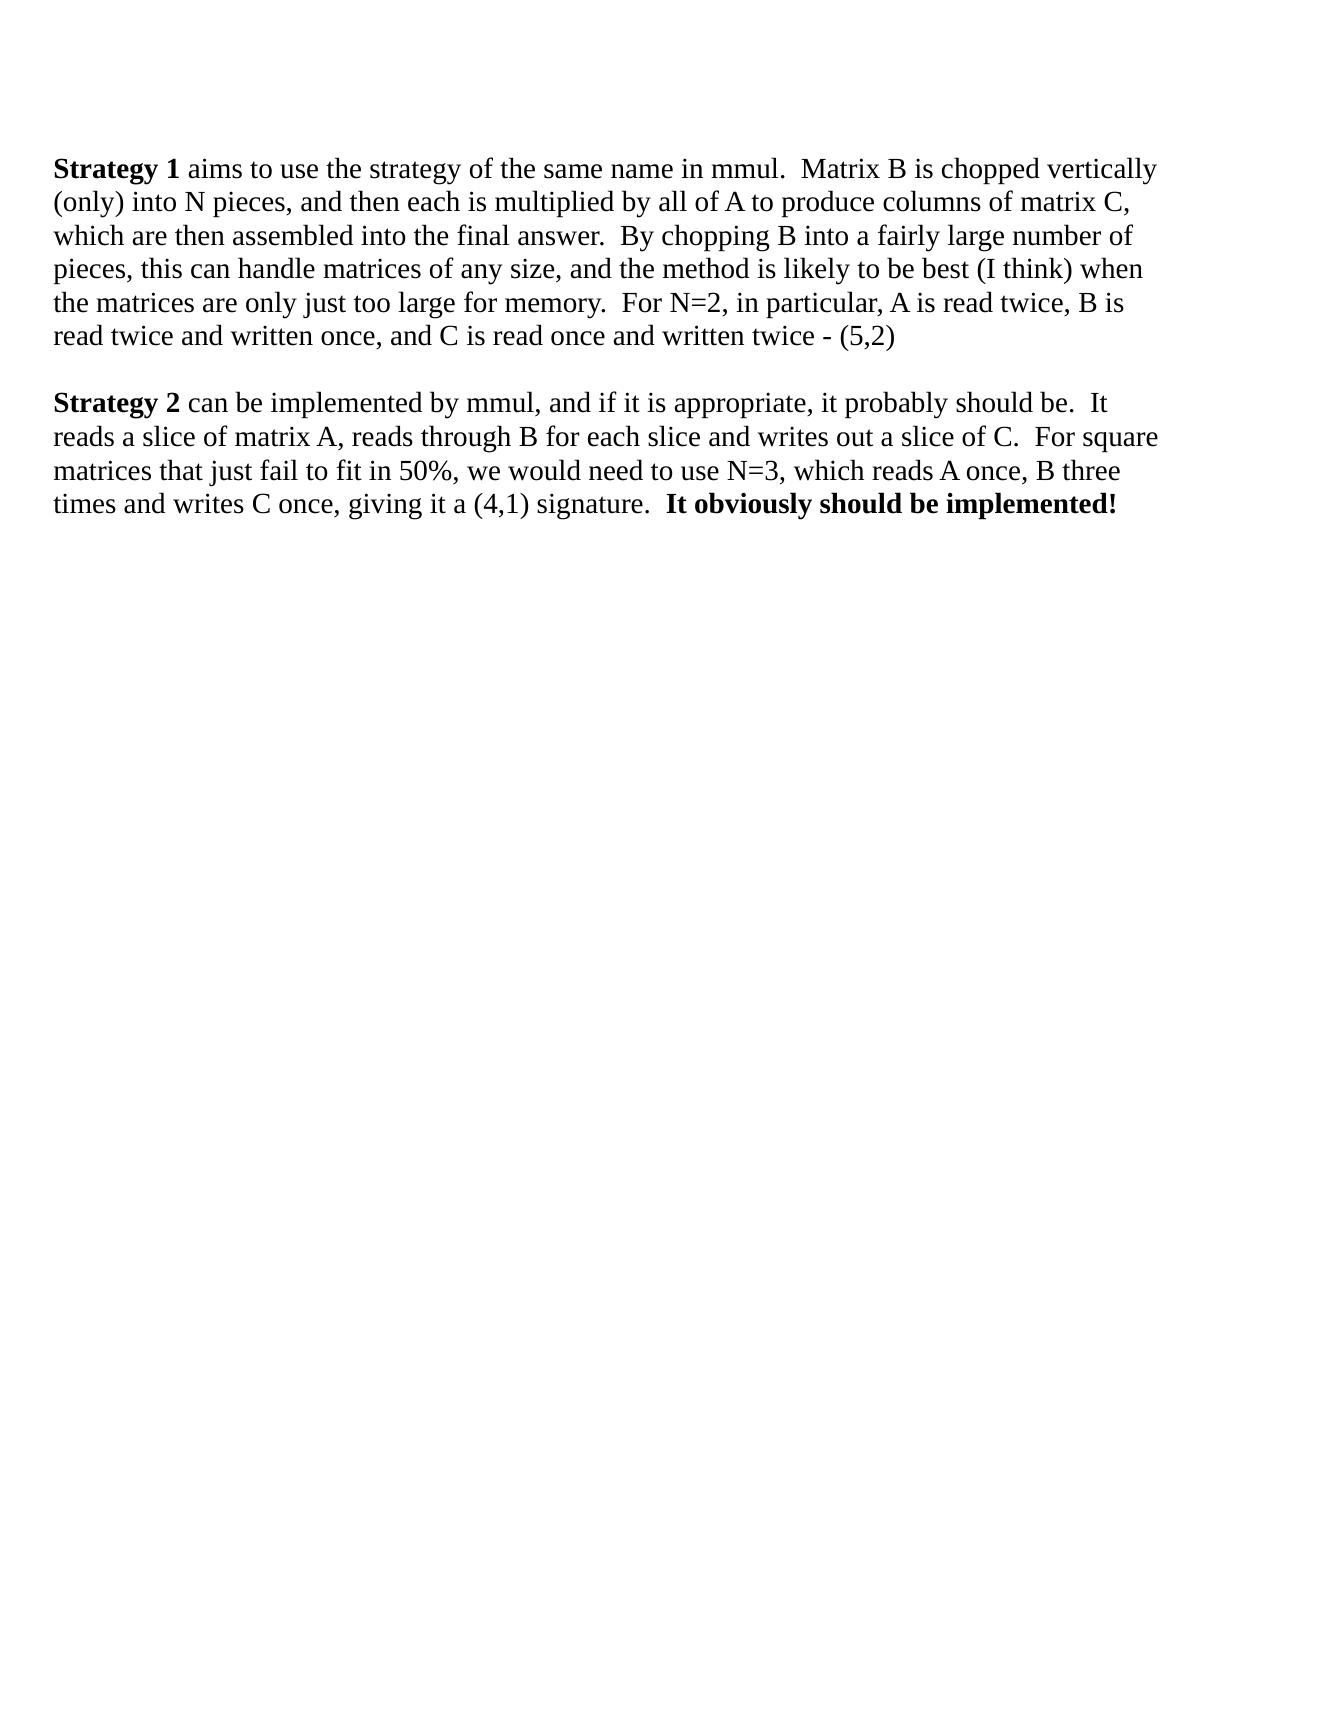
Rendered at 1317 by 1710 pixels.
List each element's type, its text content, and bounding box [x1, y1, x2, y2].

text Strategy 1 aims to use the strategy of the same name in mmul. Matrix B is chopped vertically (only) into N pieces, and then each is multiplied by all of A to produce columns of matrix C, which are then assembled into the final answer. By chopping B into a fairly large number of pieces, this can handle matrices of any size, and the method is likely to be best (I think) when the matrices are only just too large for memory. For N=2, in particular, A is read twice, B is read twice and written once, and C is read once and written twice - (5,2) [53, 151, 1174, 352]
text Strategy 2 can be implemented by mmul, and if it is appropriate, it probably should be. It reads a slice of matrix A, reads through B for each slice and writes out a slice of C. For square matrices that just fail to fit in 50%, we would need to use N=3, which reads A once, B three times and writes C once, giving it a (4,1) signature. It obviously should be implemented! [53, 386, 1174, 520]
